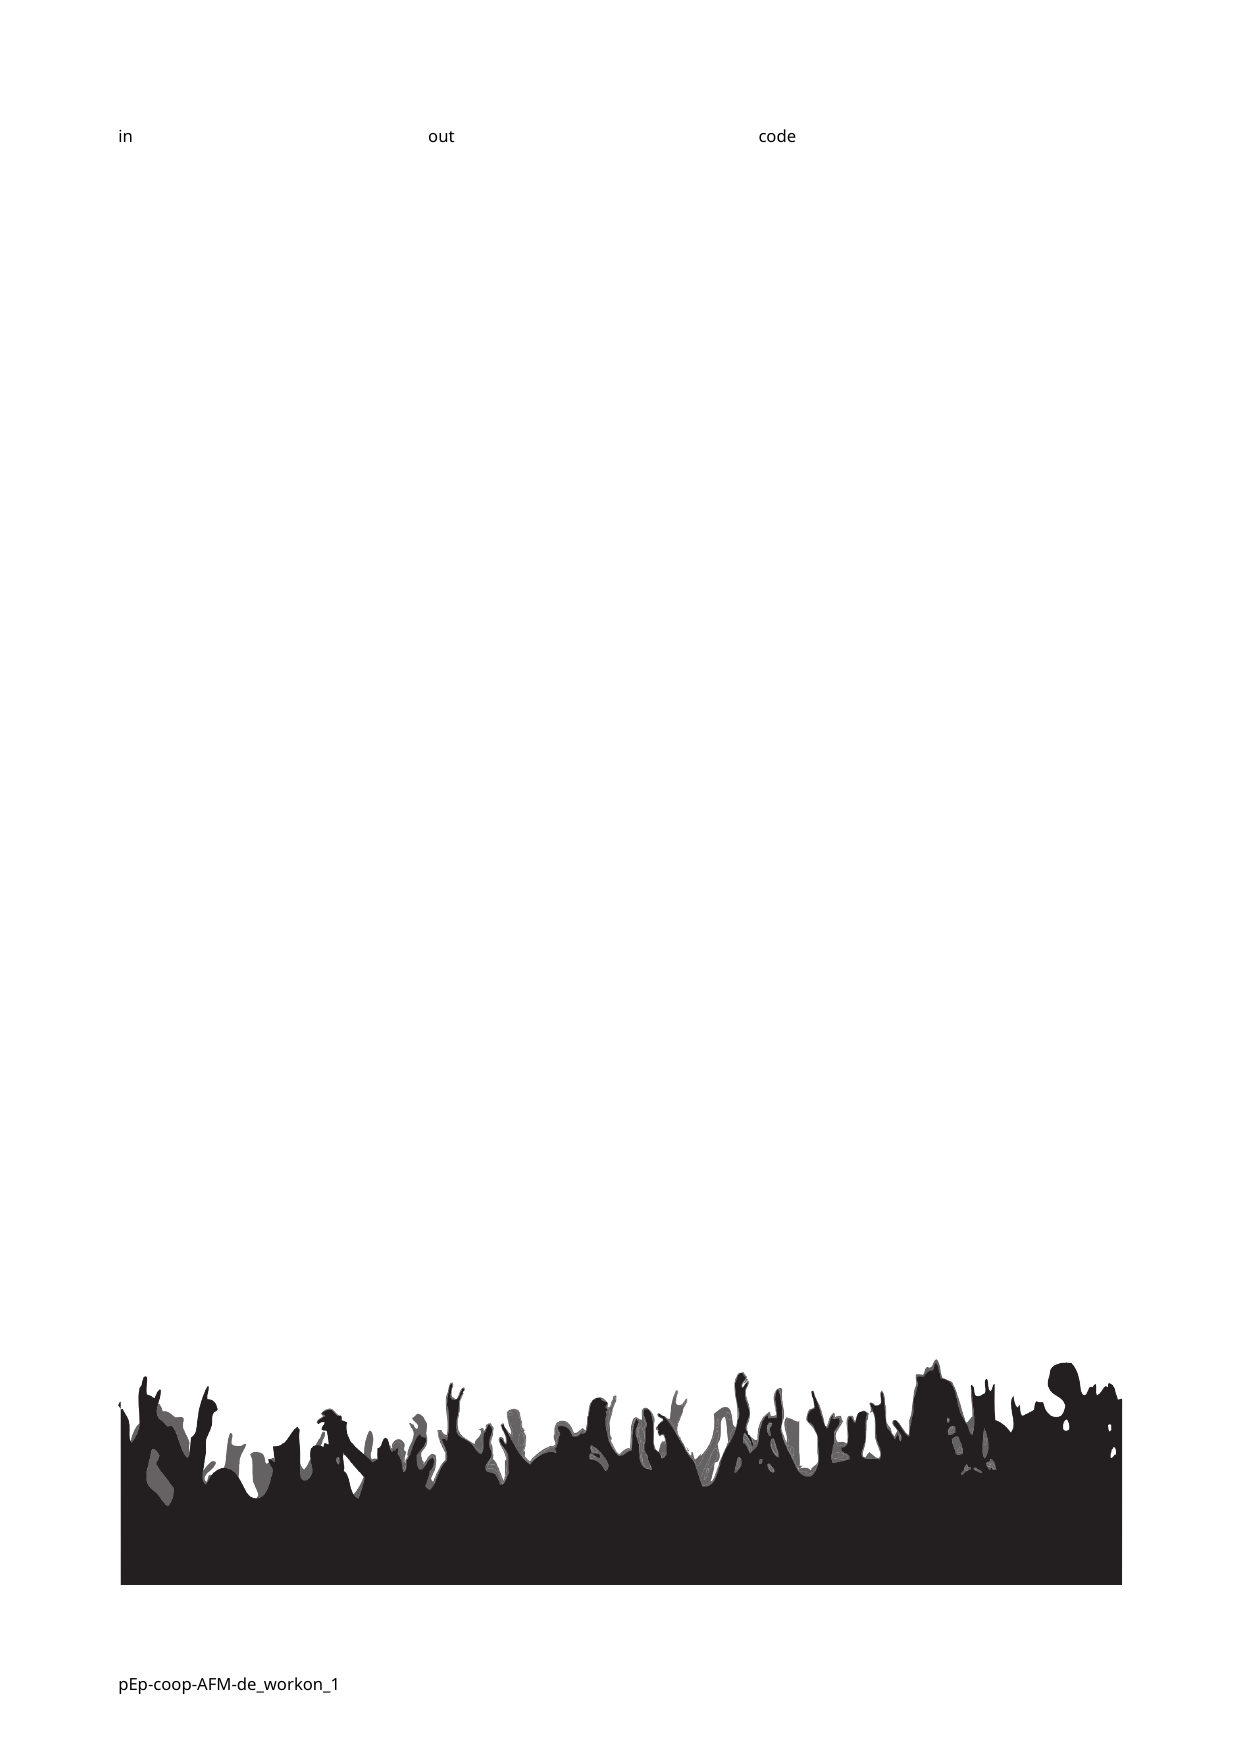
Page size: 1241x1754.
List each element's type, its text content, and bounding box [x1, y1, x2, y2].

text in out code [118, 118, 1122, 148]
picture [118, 1359, 1123, 1585]
